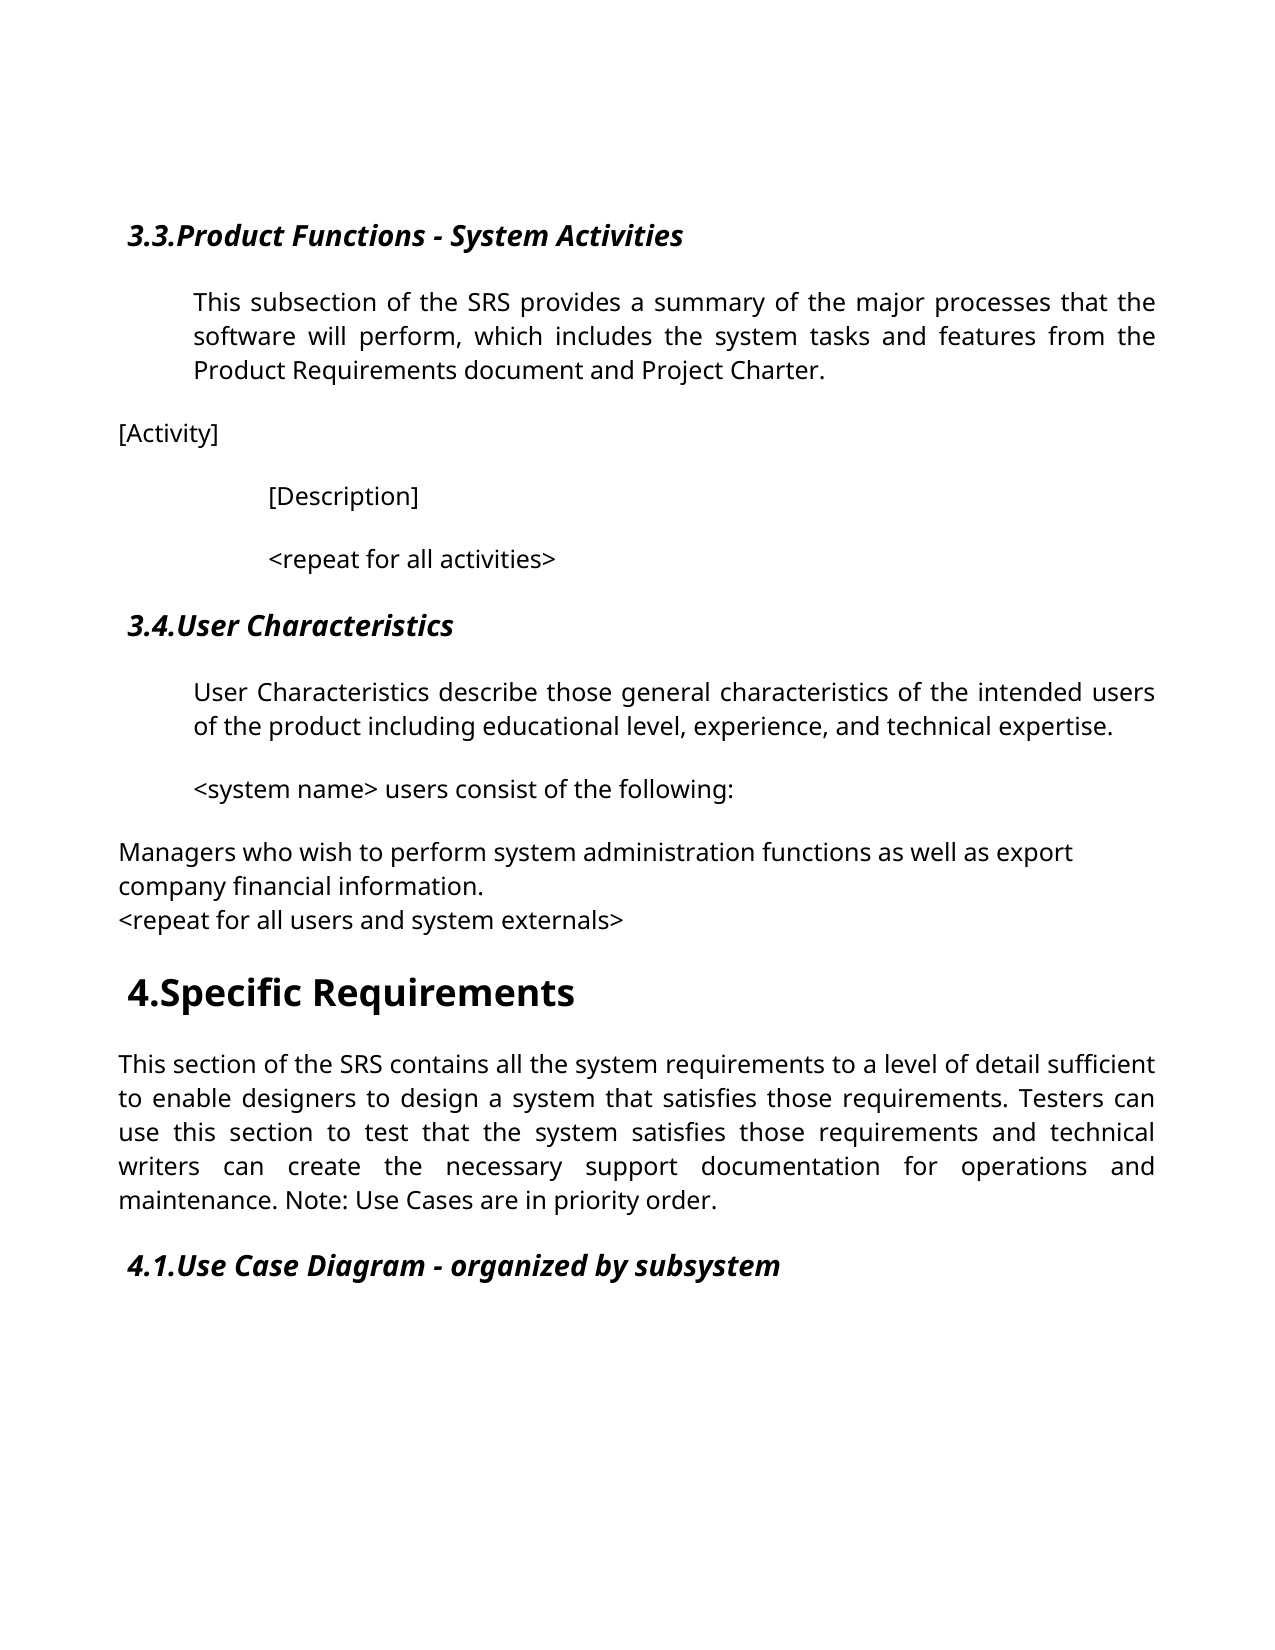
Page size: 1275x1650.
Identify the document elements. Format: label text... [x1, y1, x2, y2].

text [Activity] [226, 416, 1157, 450]
text This subsection of the SRS provides a summary of the major processes that the software will perform, which includes the system tasks and features from the Product Requirements document and Project Charter. [193, 352, 1157, 386]
subtitle 4.1.Use Case Diagram - organized by subsystem [792, 1246, 1147, 1285]
text This section of the SRS contains all the system requirements to a level of detail sufficient to enable designers to design a system that satisfies those requirements. Testers can use this section to test that the system satisfies those requirements and technical writers can create the necessary support documentation for operations and maintenance. Note: Use Cases are in priority order. [118, 1182, 1157, 1217]
text [Description] [426, 479, 1157, 513]
subtitle 3.4.User Characteristics [465, 605, 1147, 645]
text <repeat for all users and system externals> [631, 903, 1157, 937]
text Managers who wish to perform system administration functions as well as export company financial information. [491, 835, 1157, 903]
subtitle 4.Specific Requirements [585, 966, 1147, 1017]
subtitle 3.3.Product Functions - System Activities [695, 215, 1147, 255]
text <system name> users consist of the following: [741, 771, 1157, 806]
text <repeat for all activities> [563, 542, 1157, 576]
